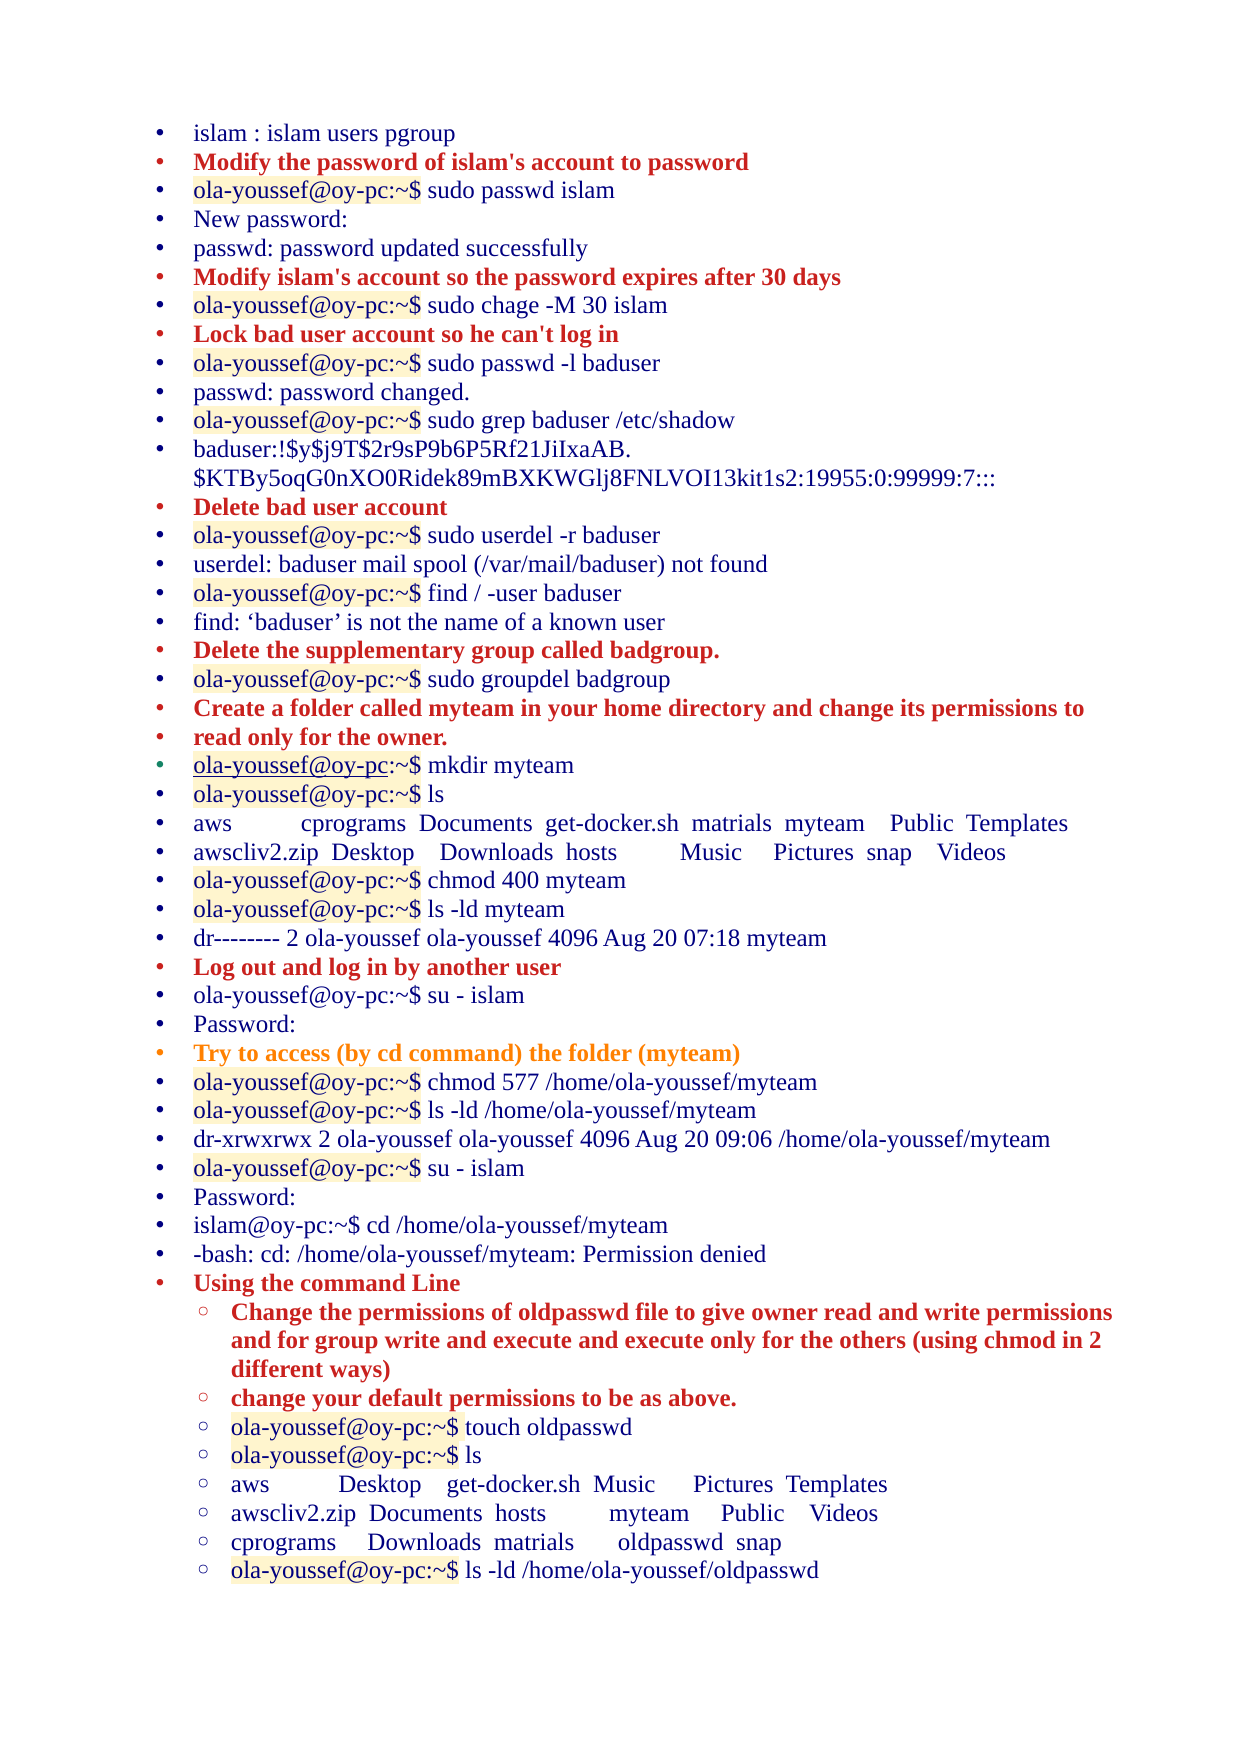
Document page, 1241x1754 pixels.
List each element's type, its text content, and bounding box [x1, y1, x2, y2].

list ola-youssef@oy-pc:~$ sudo groupdel badgroup [156, 664, 1122, 693]
list ola-youssef@oy-pc:~$ sudo passwd -l baduser [156, 348, 1122, 377]
list Delete bad user account [156, 492, 1122, 521]
list ola-youssef@oy-pc:~$ ls [156, 779, 1122, 808]
list ola-youssef@oy-pc:~$ ls -ld myteam [156, 894, 1122, 923]
list Create a folder called myteam in your home directory and change its permissions to [156, 693, 1122, 722]
list passwd: password changed. [156, 377, 1122, 406]
list dr-xrwxrwx 2 ola-youssef ola-youssef 4096 Aug 20 09:06 /home/ola-youssef/myteam [156, 1124, 1122, 1153]
list Modify the password of islam's account to password [156, 147, 1122, 176]
list ola-youssef@oy-pc:~$ touch oldpasswd [193, 1412, 1122, 1441]
list ola-youssef@oy-pc:~$ ls -ld /home/ola-youssef/myteam [156, 1096, 1122, 1124]
list baduser:!$y$j9T$2r9sP9b6P5Rf21JiIxaAB.$KTBy5oqG0nXO0Ridek89mBXKWGlj8FNLVOI13kit1s2:19955:0:99999:7::: [156, 434, 1122, 492]
list ola-youssef@oy-pc:~$ su - islam [156, 981, 1122, 1009]
list passwd: password updated successfully [156, 233, 1122, 262]
list ola-youssef@oy-pc:~$ chmod 577 /home/ola-youssef/myteam [156, 1067, 1122, 1096]
list islam : islam users pgroup [156, 118, 1122, 147]
list Try to access (by cd command) the folder (myteam) [156, 1038, 1122, 1067]
list -bash: cd: /home/ola-youssef/myteam: Permission denied [156, 1239, 1122, 1268]
list awscliv2.zip Documents hosts myteam Public Videos [193, 1498, 1122, 1527]
list Modify islam's account so the password expires after 30 days [156, 262, 1122, 291]
list ola-youssef@oy-pc:~$ chmod 400 myteam [156, 866, 1122, 894]
list Using the command Line [156, 1268, 1122, 1297]
list aws Desktop get-docker.sh Music Pictures Templates [193, 1469, 1122, 1498]
list ola-youssef@oy-pc:~$ sudo grep baduser /etc/shadow [156, 406, 1122, 434]
list change your default permissions to be as above. [193, 1383, 1122, 1412]
list Change the permissions of oldpasswd file to give owner read and write permissions and for group write and execute and execute only for the others (using chmod in 2 different ways) [193, 1297, 1122, 1383]
list Lock bad user account so he can't log in [156, 319, 1122, 348]
list ola-youssef@oy-pc:~$ sudo passwd islam [156, 176, 1122, 204]
list Delete the supplementary group called badgroup. [156, 636, 1122, 664]
list Log out and log in by another user [156, 952, 1122, 981]
list islam@oy-pc:~$ cd /home/ola-youssef/myteam [156, 1211, 1122, 1239]
list ola-youssef@oy-pc:~$ find / -user baduser [156, 578, 1122, 607]
list ola-youssef@oy-pc:~$ ls [193, 1441, 1122, 1469]
list cprograms Downloads matrials oldpasswd snap [193, 1527, 1122, 1556]
list ola-youssef@oy-pc:~$ ls -ld /home/ola-youssef/oldpasswd [193, 1556, 1122, 1584]
list ola-youssef@oy-pc:~$ sudo chage -M 30 islam [156, 291, 1122, 319]
list awscliv2.zip Desktop Downloads hosts Music Pictures snap Videos [156, 837, 1122, 866]
list read only for the owner. [156, 722, 1122, 751]
list find: ‘baduser’ is not the name of a known user [156, 607, 1122, 636]
list New password: [156, 204, 1122, 233]
list Password: [156, 1009, 1122, 1038]
list ola-youssef@oy-pc:~$ sudo userdel -r baduser [156, 521, 1122, 549]
list ola-youssef@oy-pc:~$ su - islam [156, 1153, 1122, 1182]
list dr-------- 2 ola-youssef ola-youssef 4096 Aug 20 07:18 myteam [156, 923, 1122, 952]
list aws cprograms Documents get-docker.sh matrials myteam Public Templates [156, 808, 1122, 837]
list Password: [156, 1182, 1122, 1211]
list ola-youssef@oy-pc:~$ mkdir myteam [156, 751, 1122, 779]
list userdel: baduser mail spool (/var/mail/baduser) not found [156, 549, 1122, 578]
